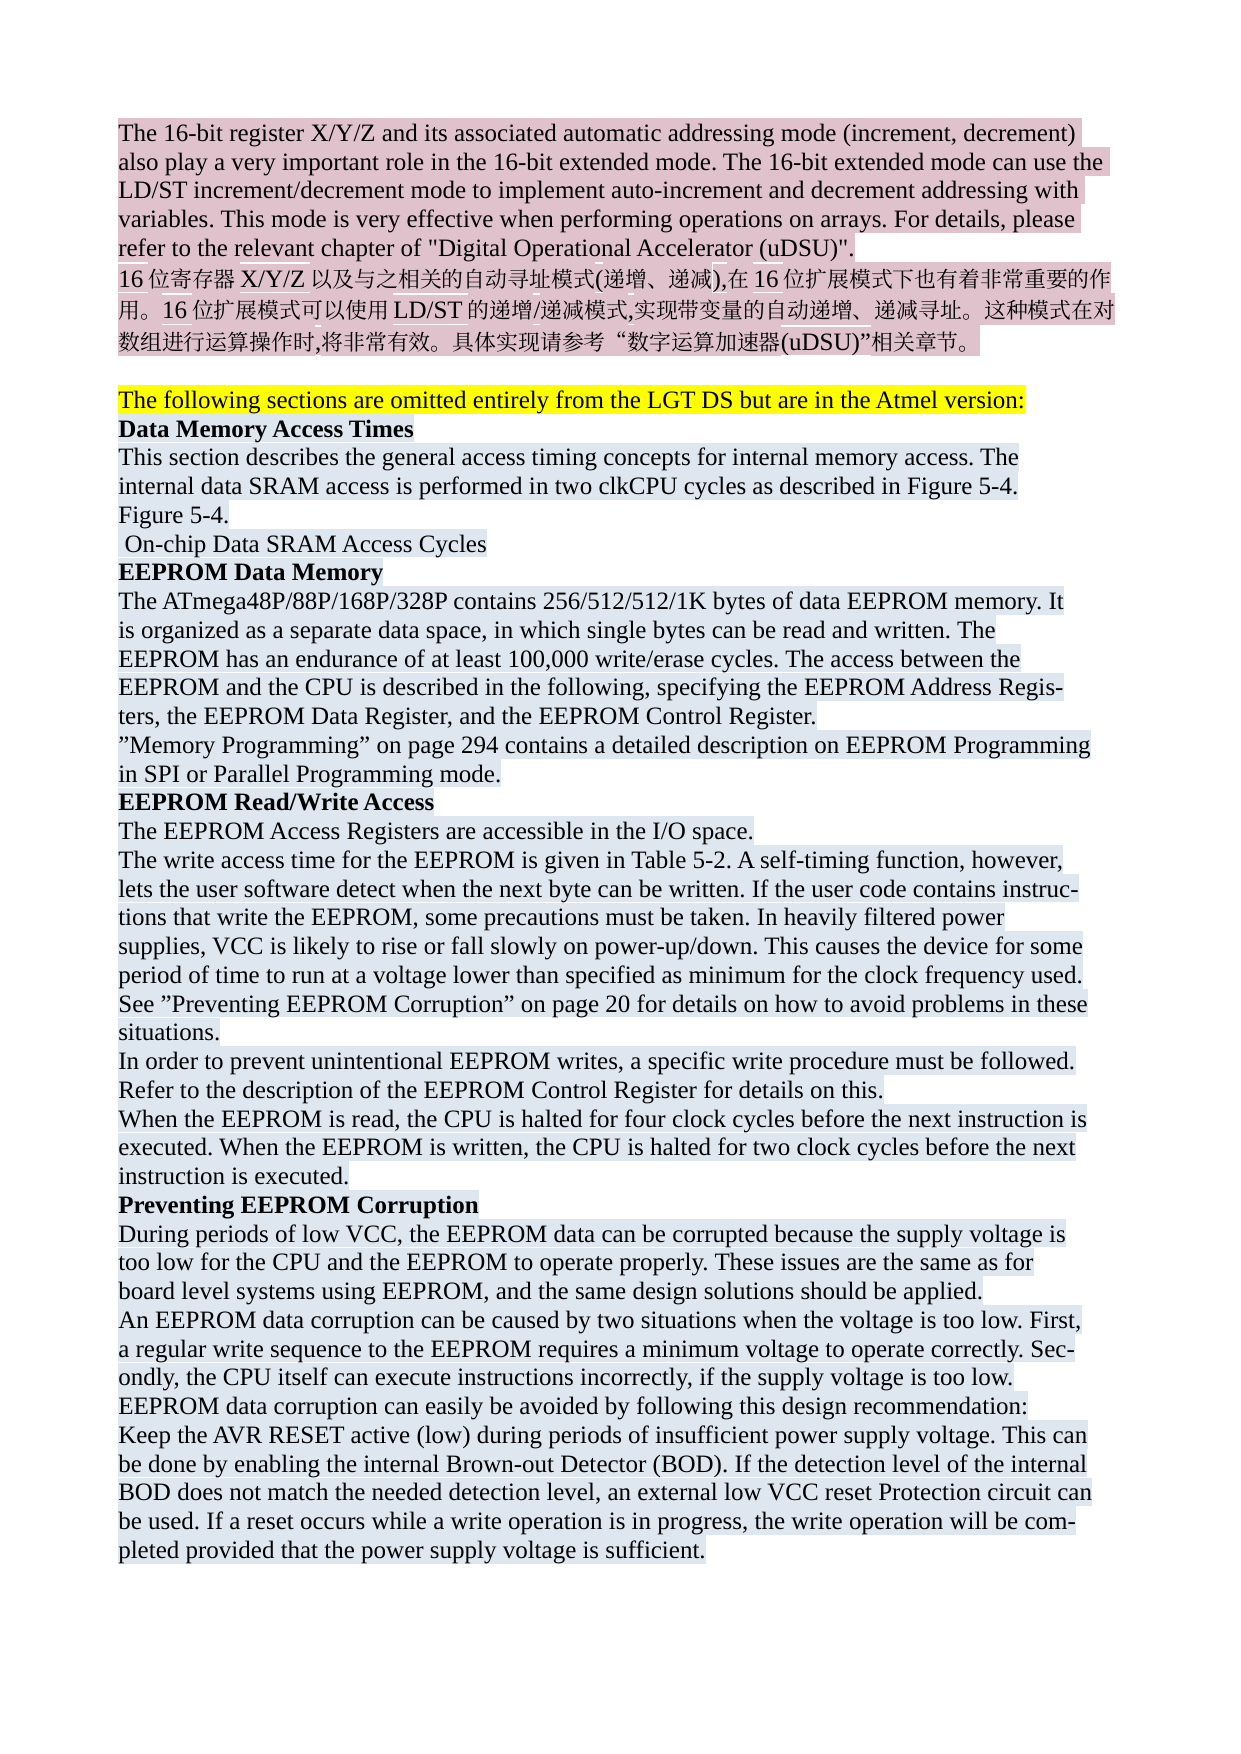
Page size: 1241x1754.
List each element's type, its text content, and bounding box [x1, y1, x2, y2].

text EEPROM has an endurance of at least 100,000 write/erase cycles. The access between the [118, 644, 1122, 672]
text Keep the AVR RESET active (low) during periods of insufficient power supply voltage. This can [118, 1420, 1122, 1449]
text lets the user software detect when the next byte can be written. If the user code contains instruc- [118, 874, 1122, 902]
text in SPI or Parallel Programming mode. [118, 759, 1122, 787]
text instruction is executed. [118, 1161, 1122, 1190]
text internal data SRAM access is performed in two clkCPU cycles as described in Figure 5-4. [118, 471, 1122, 500]
text situations. [118, 1017, 1122, 1046]
text Refer to the description of the EEPROM Control Register for details on this. [118, 1075, 1122, 1104]
text ters, the EEPROM Data Register, and the EEPROM Control Register. [118, 701, 1122, 730]
text pleted provided that the power supply voltage is sufficient. [118, 1535, 1122, 1564]
text EEPROM and the CPU is described in the following, specifying the EEPROM Address Regis- [118, 672, 1122, 701]
text a regular write sequence to the EEPROM requires a minimum voltage to operate correctly. Sec- [118, 1334, 1122, 1362]
text When the EEPROM is read, the CPU is halted for four clock cycles before the next instruction is [118, 1104, 1122, 1132]
text The ATmega48P/88P/168P/328P contains 256/512/512/1K bytes of data EEPROM memory. It [118, 586, 1122, 615]
text period of time to run at a voltage lower than specified as minimum for the clock frequency used. [118, 960, 1122, 989]
text See ”Preventing EEPROM Corruption” on page 20 for details on how to avoid problems in these [118, 989, 1122, 1017]
text On-chip Data SRAM Access Cycles [118, 529, 1122, 557]
text Figure 5-4. [118, 500, 1122, 529]
text During periods of low VCC, the EEPROM data can be corrupted because the supply voltage is [118, 1219, 1122, 1247]
text be done by enabling the internal Brown-out Detector (BOD). If the detection level of the internal [118, 1449, 1122, 1477]
text BOD does not match the needed detection level, an external low VCC reset Protection circuit can [118, 1477, 1122, 1506]
text The 16-bit register X/Y/Z and its associated automatic addressing mode (increment, decrement) also play a very important role in the 16-bit extended mode. The 16-bit extended mode can use the LD/ST increment/decrement mode to implement auto-increment and decrement addressing with variables. This mode is very effective when performing operations on arrays. For details, please refer to the relevant chapter of "Digital Operational Accelerator (uDSU)". [118, 118, 1122, 262]
text The following sections are omitted entirely from the LGT DS but are in the Atmel version: [118, 385, 1122, 414]
text The write access time for the EEPROM is given in Table 5-2. A self-timing function, however, [118, 845, 1122, 874]
text is organized as a separate data space, in which single bytes can be read and written. The [118, 615, 1122, 644]
text tions that write the EEPROM, some precautions must be taken. In heavily filtered power [118, 902, 1122, 931]
text The EEPROM Access Registers are accessible in the I/O space. [118, 816, 1122, 845]
text An EEPROM data corruption can be caused by two situations when the voltage is too low. First, [118, 1305, 1122, 1334]
text too low for the CPU and the EEPROM to operate properly. These issues are the same as for [118, 1247, 1122, 1276]
text EEPROM Read/Write Access [118, 787, 1122, 816]
text ondly, the CPU itself can execute instructions incorrectly, if the supply voltage is too low. [118, 1362, 1122, 1391]
text board level systems using EEPROM, and the same design solutions should be applied. [118, 1276, 1122, 1305]
text This section describes the general access timing concepts for internal memory access. The [118, 442, 1122, 471]
text Preventing EEPROM Corruption [118, 1190, 1122, 1219]
text In order to prevent unintentional EEPROM writes, a specific write procedure must be followed. [118, 1046, 1122, 1075]
text Data Memory Access Times [118, 414, 1122, 442]
text be used. If a reset occurs while a write operation is in progress, the write operation will be com- [118, 1506, 1122, 1535]
text EEPROM Data Memory [118, 557, 1122, 586]
text 16位寄存器X/Y/Z以及与之相关的自动寻址模式(递增、递减),在16位扩展模式下也有着非常重要的作用。16位扩展模式可以使用LD/ST的递增/递减模式,实现带变量的自动递增、递减寻址。这种模式在对数组进行运算操作时,将非常有效。具体实现请参考“数字运算加速器(uDSU)”相关章节。 [118, 262, 1122, 356]
text executed. When the EEPROM is written, the CPU is halted for two clock cycles before the next [118, 1132, 1122, 1161]
text supplies, VCC is likely to rise or fall slowly on power-up/down. This causes the device for some [118, 931, 1122, 960]
text ”Memory Programming” on page 294 contains a detailed description on EEPROM Programming [118, 730, 1122, 759]
text EEPROM data corruption can easily be avoided by following this design recommendation: [118, 1391, 1122, 1420]
